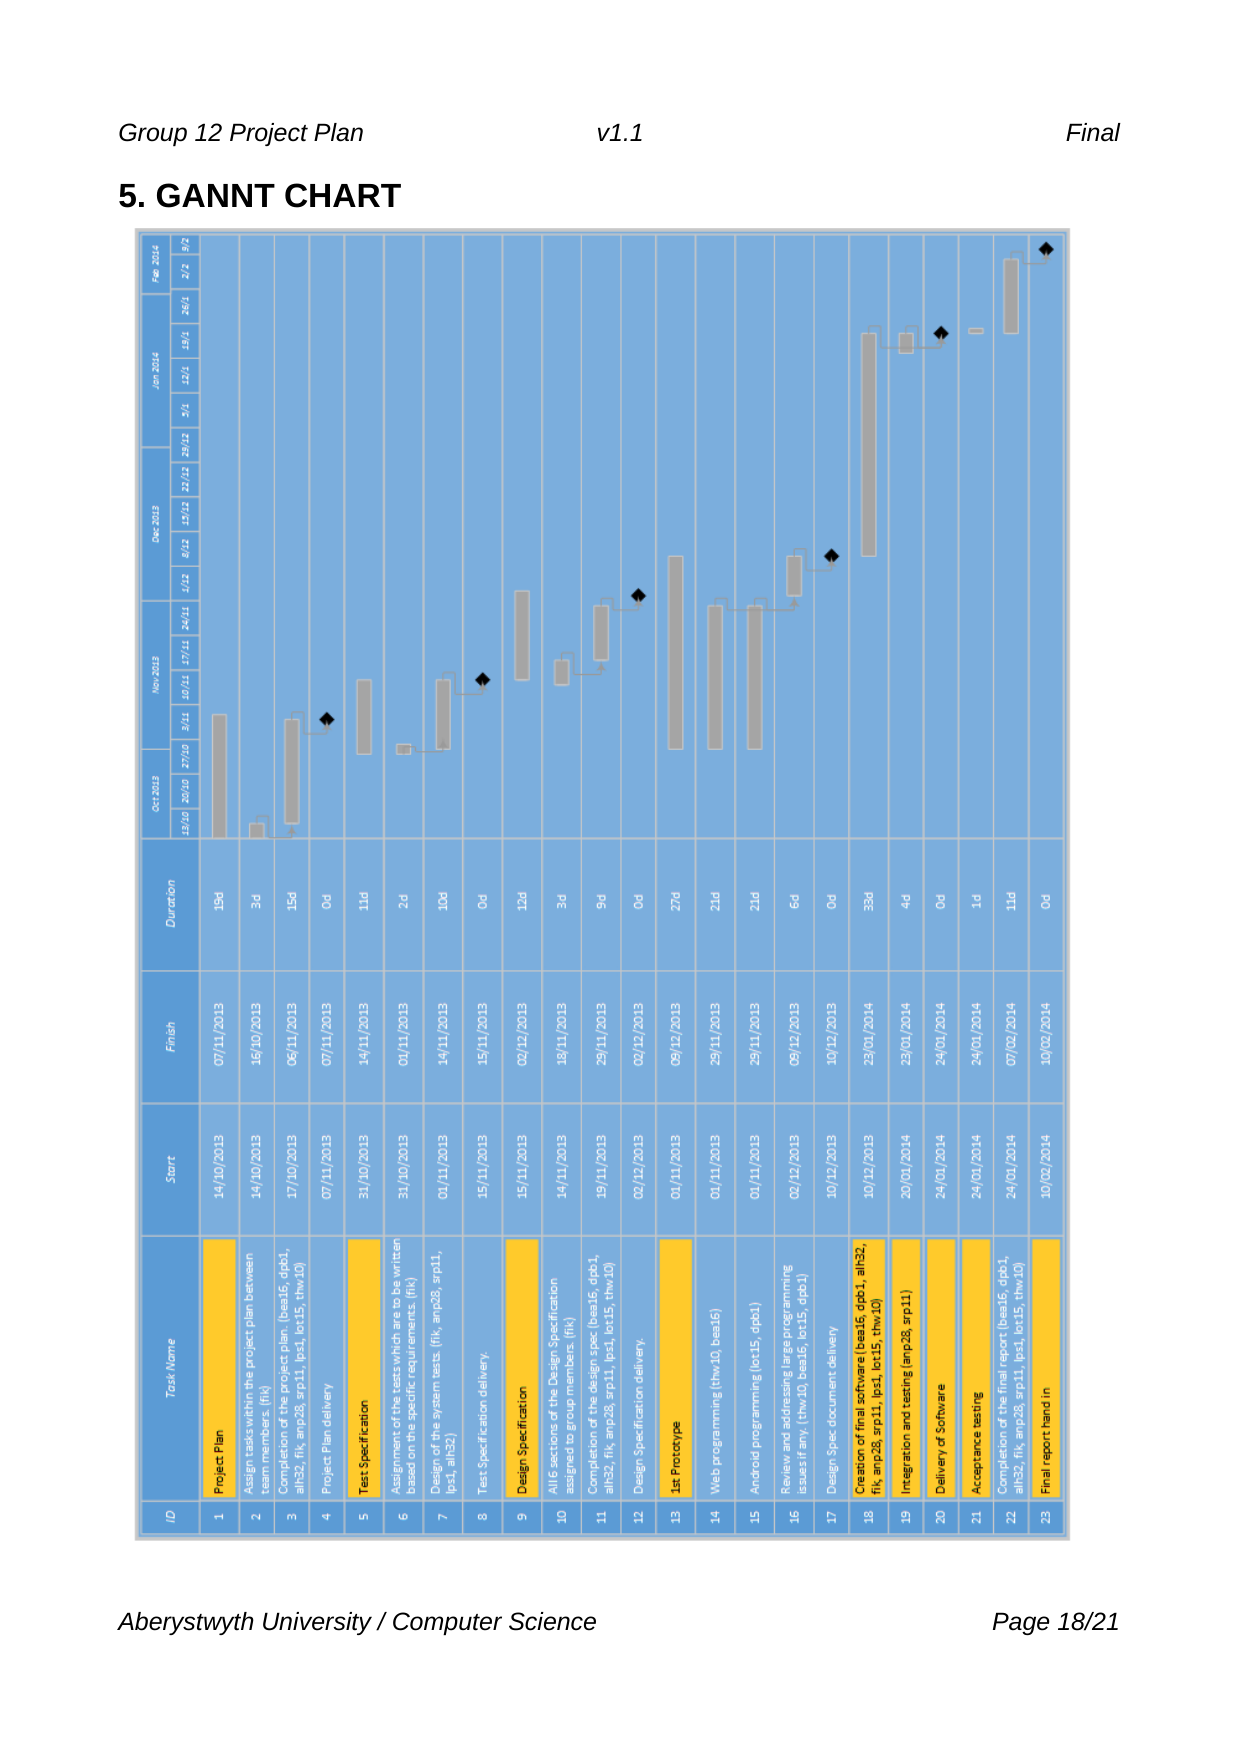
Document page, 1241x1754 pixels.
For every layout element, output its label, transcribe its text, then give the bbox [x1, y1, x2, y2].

picture [134, 227, 1071, 1542]
subtitle 5. GANNT CHART [118, 176, 1122, 215]
